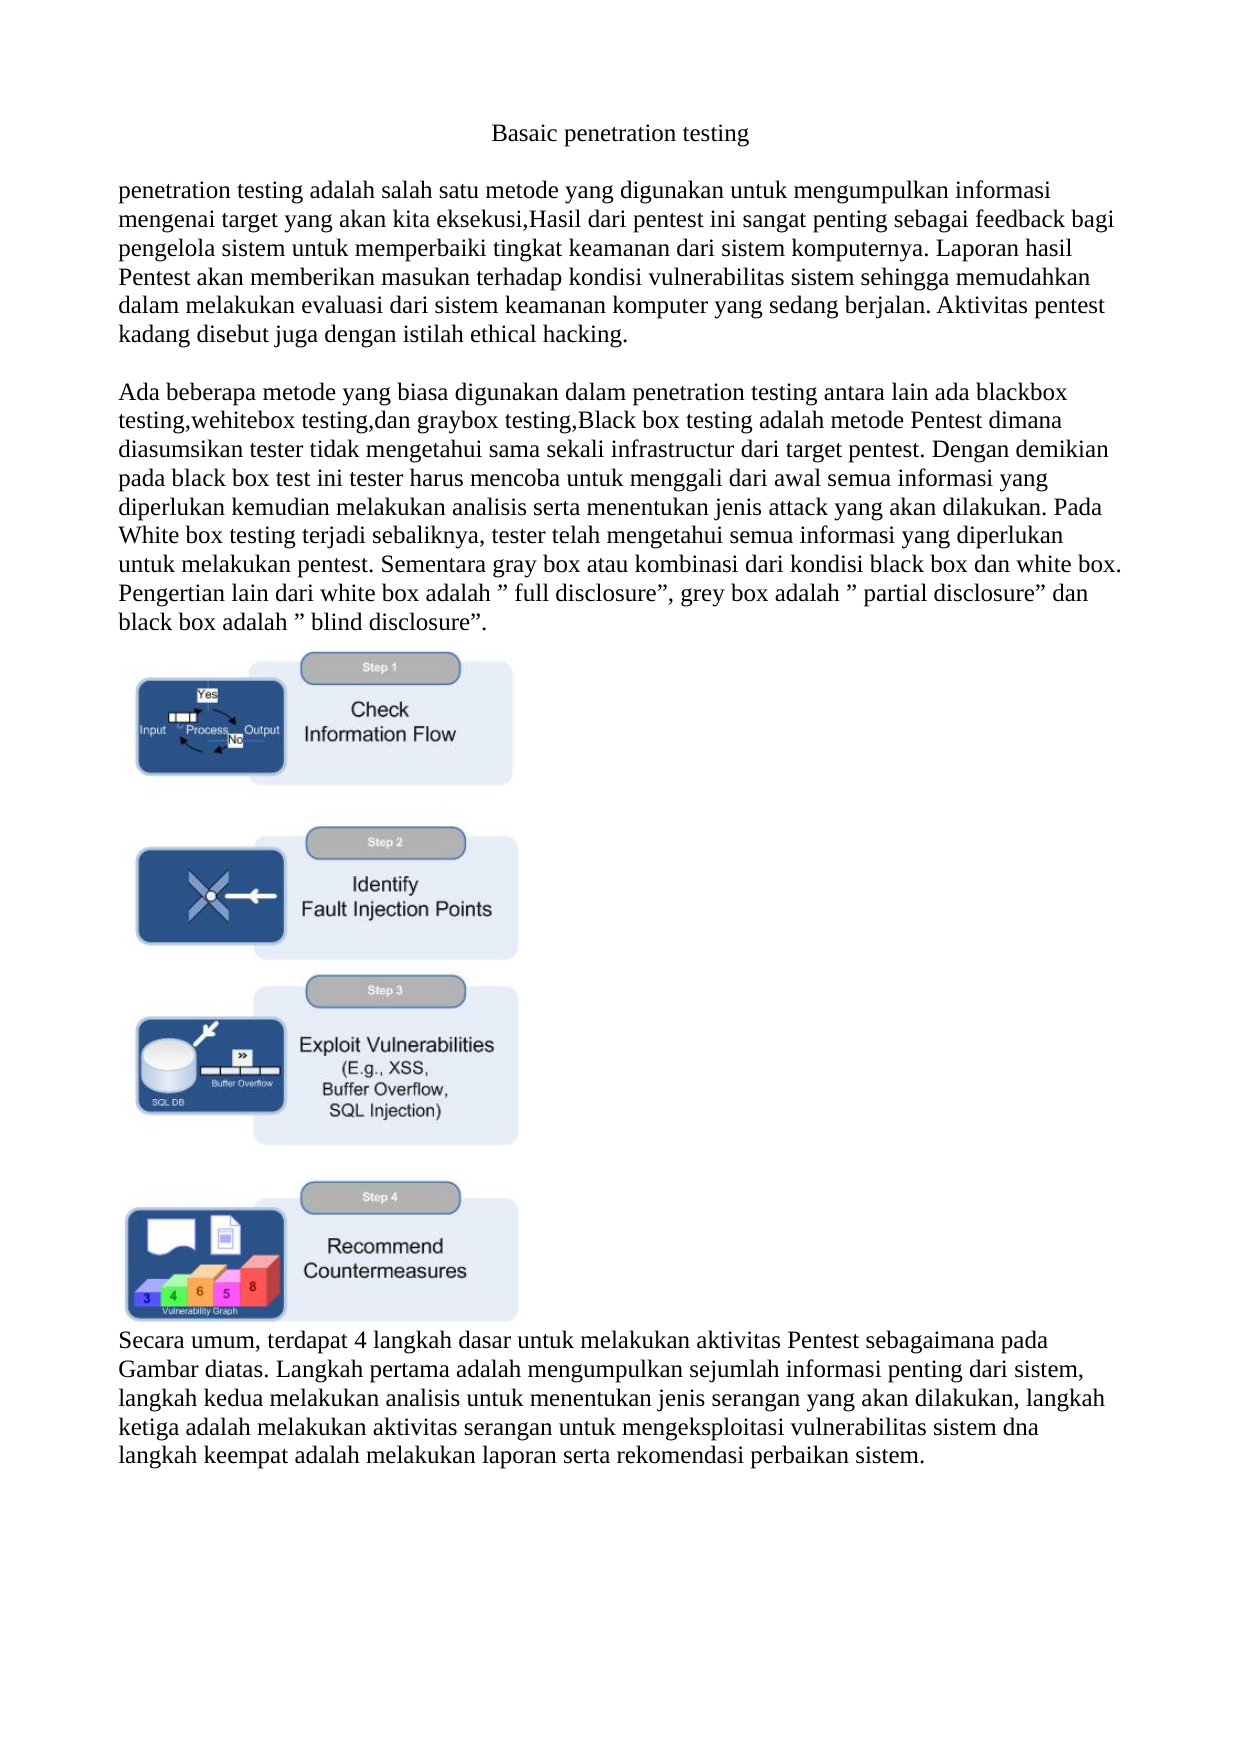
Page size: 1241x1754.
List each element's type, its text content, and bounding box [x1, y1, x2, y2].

text penetration testing adalah salah satu metode yang digunakan untuk mengumpulkan informasi mengenai target yang akan kita eksekusi,Hasil dari pentest ini sangat penting sebagai feedback bagi pengelola sistem untuk memperbaiki tingkat keamanan dari sistem komputernya. Laporan hasil Pentest akan memberikan masukan terhadap kondisi vulnerabilitas sistem sehingga memudahkan dalam melakukan evaluasi dari sistem keamanan komputer yang sedang berjalan. Aktivitas pentest kadang disebut juga dengan istilah ethical hacking. [118, 176, 1122, 348]
text Basaic penetration testing [118, 118, 1122, 147]
text Ada beberapa metode yang biasa digunakan dalam penetration testing antara lain ada blackbox testing,wehitebox testing,dan graybox testing,Black box testing adalah metode Pentest dimana diasumsikan tester tidak mengetahui sama sekali infrastructur dari target pentest. Dengan demikian pada black box test ini tester harus mencoba untuk menggali dari awal semua informasi yang diperlukan kemudian melakukan analisis serta menentukan jenis attack yang akan dilakukan. Pada White box testing terjadi sebaliknya, tester telah mengetahui semua informasi yang diperlukan untuk melakukan pentest. Sementara gray box atau kombinasi dari kondisi black box dan white box. Pengertian lain dari white box adalah ” full disclosure”, grey box adalah ” partial disclosure” dan black box adalah ” blind disclosure”. [118, 377, 1122, 636]
text Secara umum, terdapat 4 langkah dasar untuk melakukan aktivitas Pentest sebagaimana pada Gambar diatas. Langkah pertama adalah mengumpulkan sejumlah informasi penting dari sistem, langkah kedua melakukan analisis untuk menentukan jenis serangan yang akan dilakukan, langkah ketiga adalah melakukan aktivitas serangan untuk mengeksploitasi vulnerabilitas sistem dna langkah keempat adalah melakukan laporan serta rekomendasi perbaikan sistem. [118, 1326, 1122, 1469]
picture [124, 651, 519, 1322]
